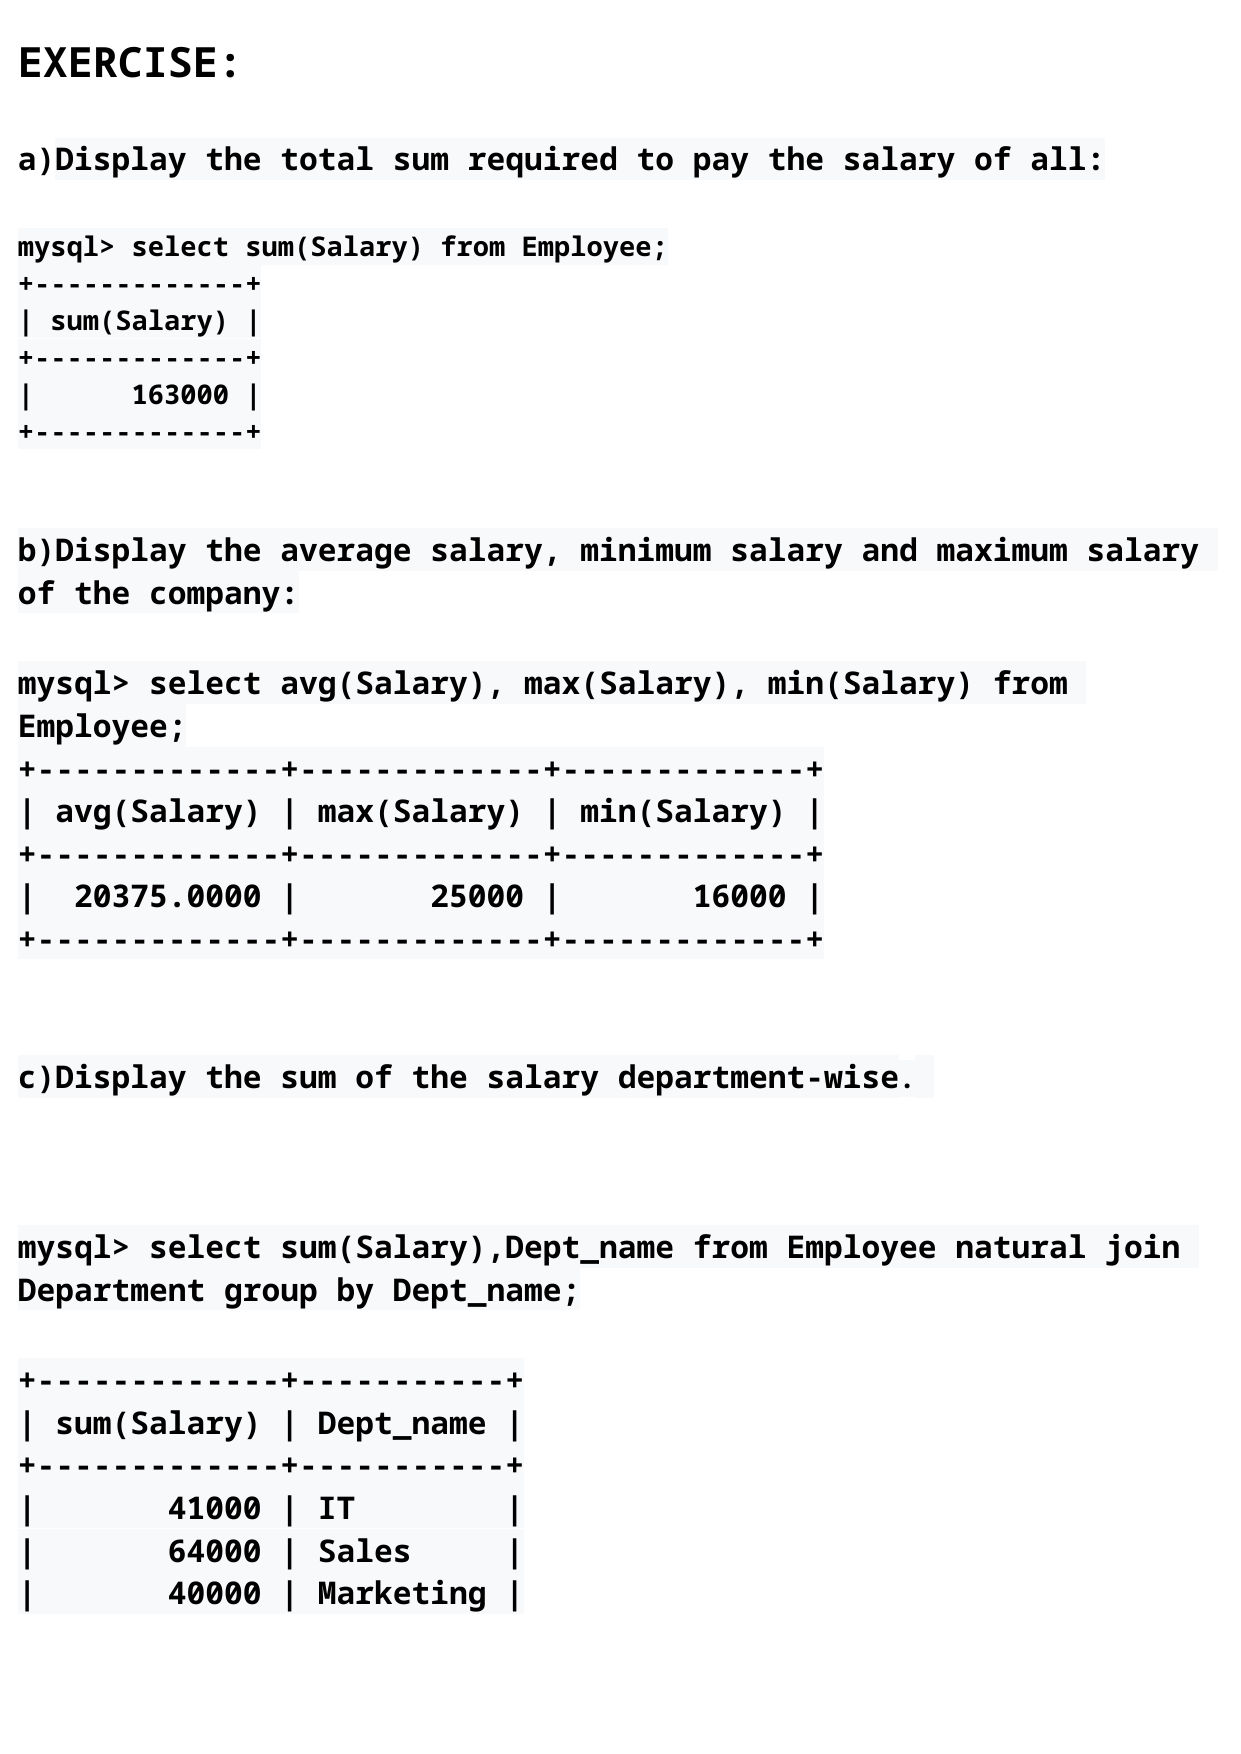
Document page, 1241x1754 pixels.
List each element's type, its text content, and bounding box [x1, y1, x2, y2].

text b)Display the average salary, minimum salary and maximum salary of the company: [18, 528, 1222, 613]
text | sum(Salary) | Dept_name | [18, 1401, 1222, 1443]
text | 40000 | Marketing | [18, 1571, 1222, 1614]
text +-------------+ [18, 265, 1222, 302]
text +-------------+-------------+-------------+ [18, 917, 1222, 959]
text +-------------+ [18, 412, 1222, 449]
text +-------------+-----------+ [18, 1358, 1222, 1401]
text | 163000 | [18, 375, 1222, 412]
text +-------------+-------------+-------------+ [18, 832, 1222, 874]
text +-------------+ [18, 338, 1222, 375]
text mysql> select sum(Salary),Dept_name from Employee natural join Department group by Dept_name; [18, 1225, 1222, 1310]
text mysql> select sum(Salary) from Employee; [18, 228, 1222, 265]
text +-------------+-------------+-------------+ [18, 747, 1222, 789]
text | 64000 | Sales | [18, 1528, 1222, 1571]
text EXERCISE: [18, 33, 1222, 89]
text | 41000 | IT | [18, 1486, 1222, 1528]
text mysql> select avg(Salary), max(Salary), min(Salary) from Employee; [18, 661, 1222, 747]
text | sum(Salary) | [18, 302, 1222, 338]
text a)Display the total sum required to pay the salary of all: [18, 137, 1222, 180]
text | avg(Salary) | max(Salary) | min(Salary) | [18, 789, 1222, 832]
text c)Display the sum of the salary department-wise. [18, 1055, 1222, 1098]
text | 20375.0000 | 25000 | 16000 | [18, 874, 1222, 917]
text +-------------+-----------+ [18, 1443, 1222, 1486]
